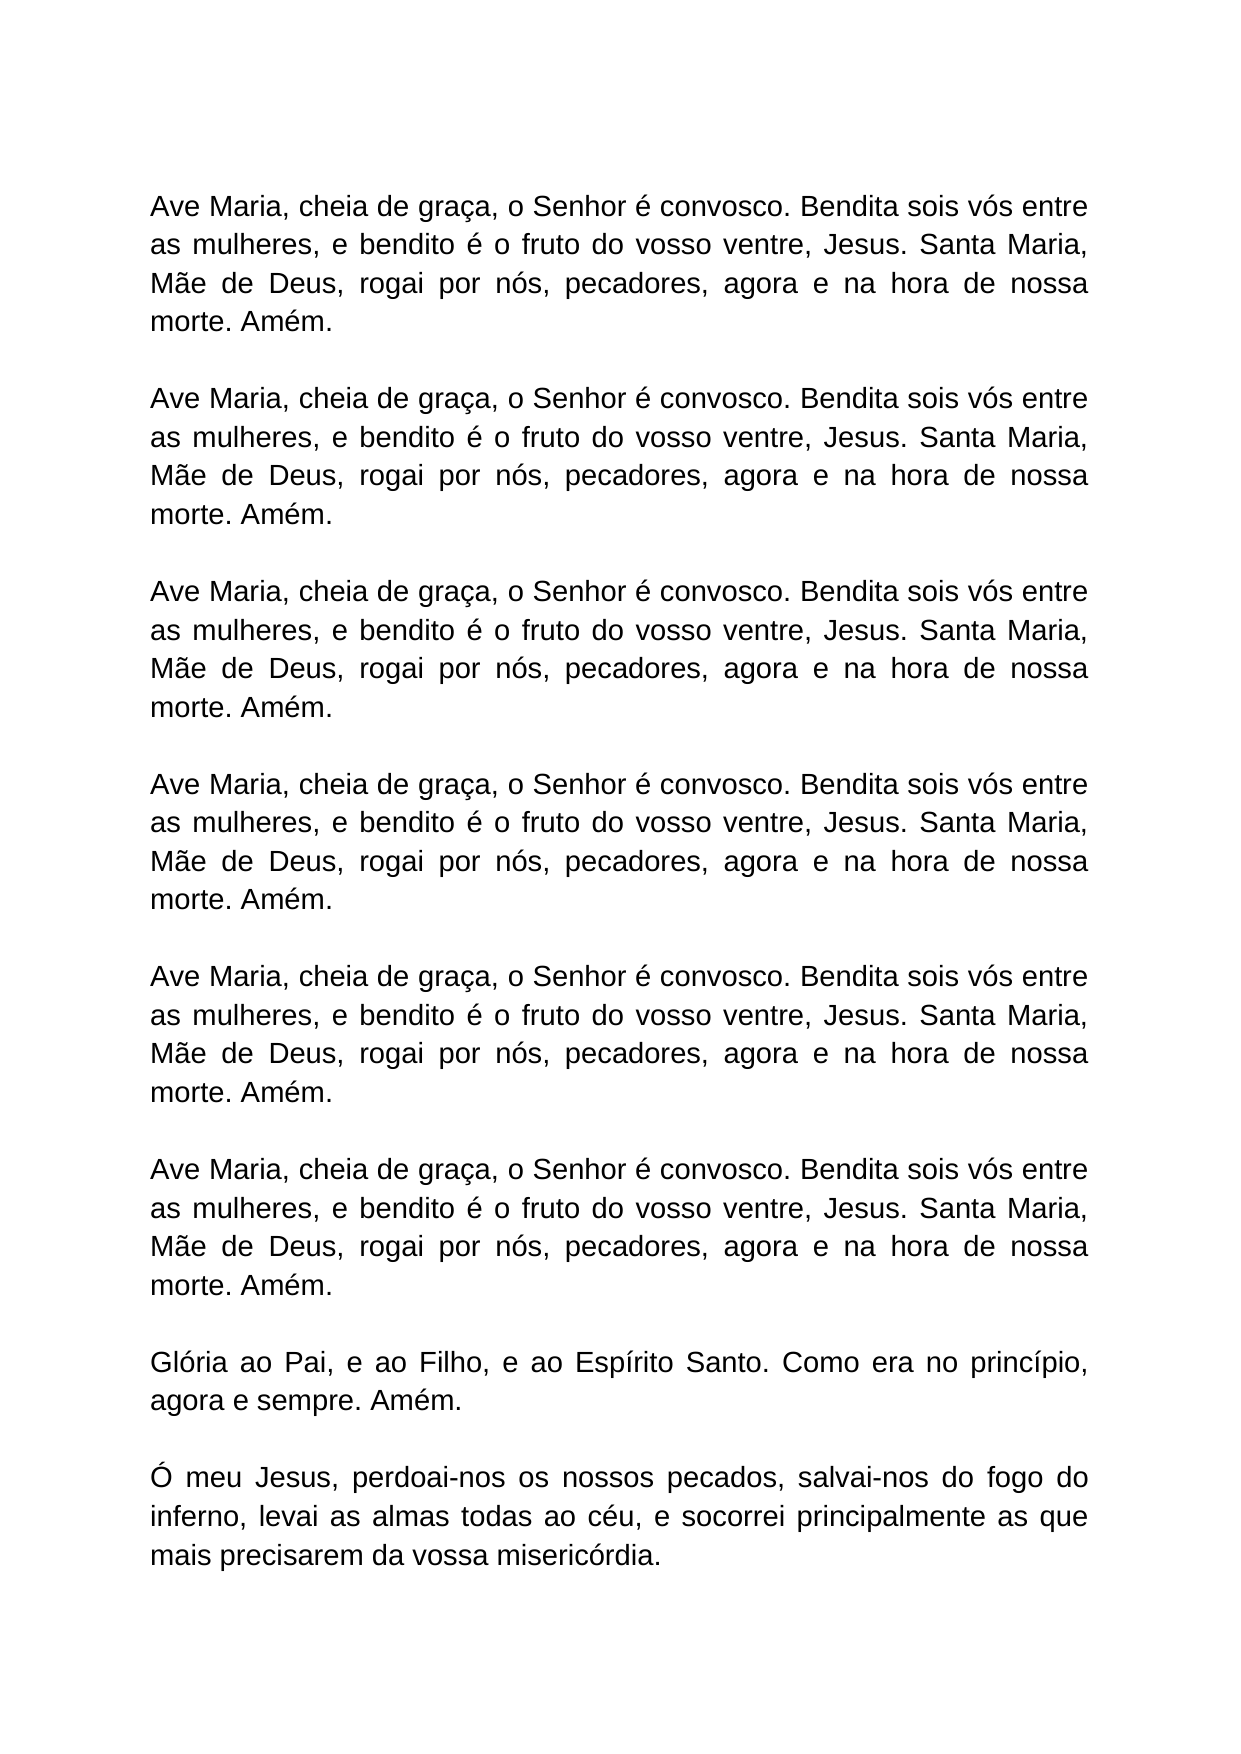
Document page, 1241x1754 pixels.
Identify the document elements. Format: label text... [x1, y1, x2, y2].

text Ó meu Jesus, perdoai-nos os nossos pecados, salvai-nos do fogo do inferno, levai as almas todas ao céu, e socorrei principalmente as que mais precisarem da vossa misericórdia. [150, 1460, 1090, 1571]
text Ave Maria, cheia de graça, o Senhor é convosco. Bendita sois vós entre as mulheres, e bendito é o fruto do vosso ventre, Jesus. Santa Maria, Mãe de Deus, rogai por nós, pecadores, agora e na hora de nossa morte. Amém. [150, 1152, 1090, 1301]
text Ave Maria, cheia de graça, o Senhor é convosco. Bendita sois vós entre as mulheres, e bendito é o fruto do vosso ventre, Jesus. Santa Maria, Mãe de Deus, rogai por nós, pecadores, agora e na hora de nossa morte. Amém. [150, 188, 1090, 338]
text Glória ao Pai, e ao Filho, e ao Espírito Santo. Como era no princípio, agora e sempre. Amém. [150, 1345, 1090, 1417]
text Ave Maria, cheia de graça, o Senhor é convosco. Bendita sois vós entre as mulheres, e bendito é o fruto do vosso ventre, Jesus. Santa Maria, Mãe de Deus, rogai por nós, pecadores, agora e na hora de nossa morte. Amém. [150, 959, 1090, 1108]
text Ave Maria, cheia de graça, o Senhor é convosco. Bendita sois vós entre as mulheres, e bendito é o fruto do vosso ventre, Jesus. Santa Maria, Mãe de Deus, rogai por nós, pecadores, agora e na hora de nossa morte. Amém. [150, 574, 1090, 723]
text Ave Maria, cheia de graça, o Senhor é convosco. Bendita sois vós entre as mulheres, e bendito é o fruto do vosso ventre, Jesus. Santa Maria, Mãe de Deus, rogai por nós, pecadores, agora e na hora de nossa morte. Amém. [150, 381, 1090, 530]
text Ave Maria, cheia de graça, o Senhor é convosco. Bendita sois vós entre as mulheres, e bendito é o fruto do vosso ventre, Jesus. Santa Maria, Mãe de Deus, rogai por nós, pecadores, agora e na hora de nossa morte. Amém. [150, 767, 1090, 916]
